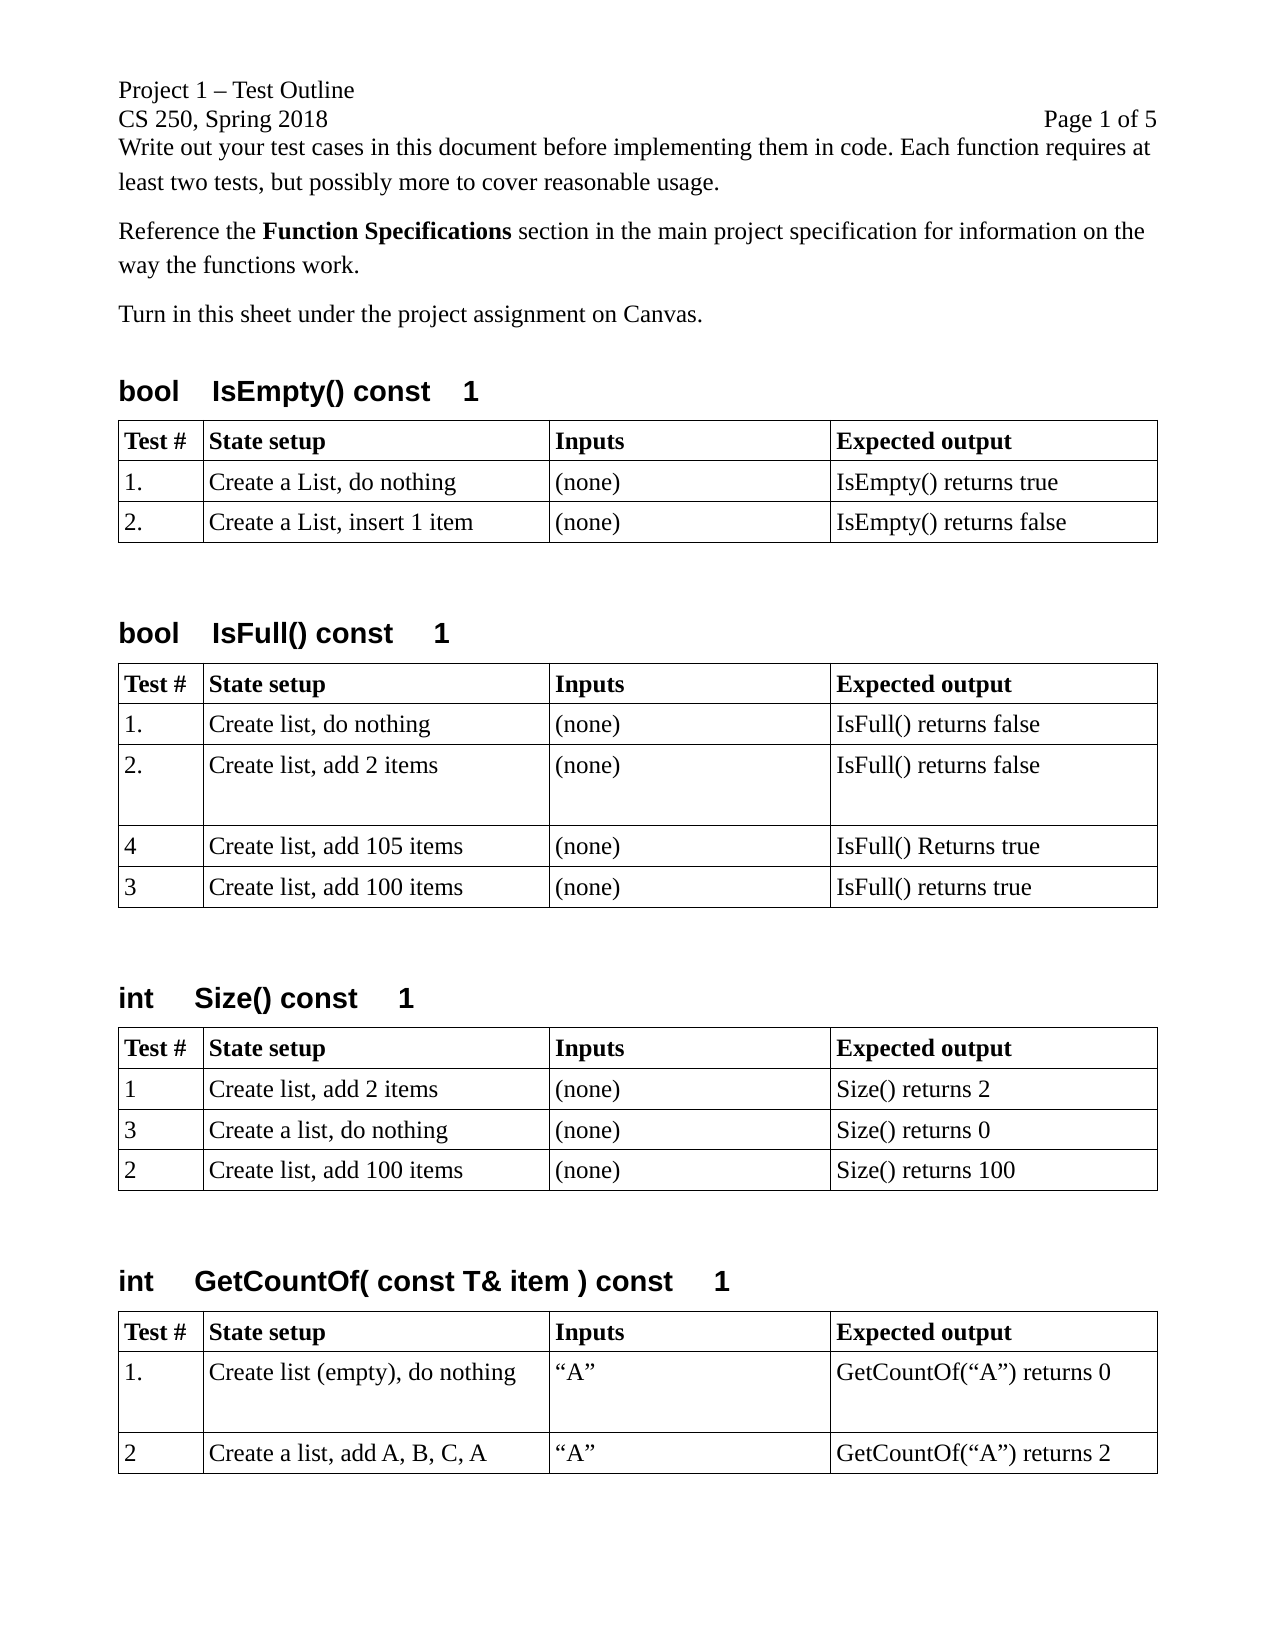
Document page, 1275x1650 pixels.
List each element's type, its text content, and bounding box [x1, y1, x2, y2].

table_cell 1. [119, 1352, 203, 1392]
table_cell 2 [119, 1433, 203, 1473]
table_cell [550, 785, 830, 825]
table_cell Size() returns 100 [831, 1150, 1157, 1190]
table_cell Create a list, do nothing [204, 1110, 549, 1149]
table_cell (none) [550, 704, 830, 744]
table_cell (none) [550, 745, 830, 785]
table_cell IsFull() Returns true [831, 826, 1157, 866]
table_cell Create list, add 105 items [204, 826, 549, 866]
table_header State setup [204, 664, 549, 703]
table_cell Create list, add 2 items [204, 745, 549, 785]
table_header State setup [204, 1312, 549, 1351]
table_cell 2. [119, 502, 203, 542]
table_header Inputs [550, 421, 830, 460]
table_cell [119, 785, 203, 825]
table_header Test # [119, 1312, 203, 1351]
text Write out your test cases in this document before implementing them in code. Each function requires at least two tests, but possibly more to cover reasonable usage. [118, 132, 1157, 196]
table_cell Create list (empty), do nothing [204, 1352, 549, 1392]
table_cell 1. [119, 461, 203, 501]
table_cell GetCountOf(“A”) returns 0 [831, 1352, 1157, 1392]
table_header Inputs [550, 1312, 830, 1351]
table_cell 1. [119, 704, 203, 744]
table_header State setup [204, 421, 549, 460]
table_header State setup [204, 1028, 549, 1068]
table_cell GetCountOf(“A”) returns 2 [831, 1433, 1157, 1473]
table_cell (none) [550, 826, 830, 866]
table_cell 4 [119, 826, 203, 866]
table_cell “A” [550, 1433, 830, 1473]
subtitle bool IsFull() const 1 [118, 616, 1157, 650]
table_cell Create list, add 100 items [204, 1150, 549, 1190]
subtitle int GetCountOf( const T& item ) const 1 [118, 1264, 1157, 1298]
table_cell (none) [550, 461, 830, 501]
table_cell [204, 1392, 549, 1432]
table_cell Create list, add 2 items [204, 1069, 549, 1108]
table_cell [831, 1392, 1157, 1432]
text Reference the Function Specifications section in the main project specification for information on the way the functions work. [118, 216, 1157, 279]
table_cell Create a List, insert 1 item [204, 502, 549, 542]
table_header Expected output [831, 1312, 1157, 1351]
table_header Test # [119, 421, 203, 460]
table_cell IsEmpty() returns true [831, 461, 1157, 501]
table_cell Create a List, do nothing [204, 461, 549, 501]
table_header Inputs [550, 664, 830, 703]
table_cell Create list, add 100 items [204, 867, 549, 906]
table_header Inputs [550, 1028, 830, 1068]
table_cell 1 [119, 1069, 203, 1108]
table_cell IsEmpty() returns false [831, 502, 1157, 542]
subtitle int Size() const 1 [118, 981, 1157, 1014]
table_cell (none) [550, 1150, 830, 1190]
table_cell IsFull() returns false [831, 704, 1157, 744]
table_cell [204, 785, 549, 825]
table_cell Size() returns 0 [831, 1110, 1157, 1149]
table_cell 2. [119, 745, 203, 785]
table_cell 3 [119, 867, 203, 906]
table_cell IsFull() returns true [831, 867, 1157, 906]
text Turn in this sheet under the project assignment on Canvas. [118, 299, 1157, 328]
table_cell (none) [550, 1069, 830, 1108]
table_header Expected output [831, 664, 1157, 703]
table_cell [119, 1392, 203, 1432]
table_header Expected output [831, 1028, 1157, 1068]
table_header Test # [119, 1028, 203, 1068]
table_header Test # [119, 664, 203, 703]
table_cell Create list, do nothing [204, 704, 549, 744]
table_cell Size() returns 2 [831, 1069, 1157, 1108]
table_cell “A” [550, 1352, 830, 1392]
table_cell IsFull() returns false [831, 745, 1157, 785]
table_cell (none) [550, 1110, 830, 1149]
table_cell 3 [119, 1110, 203, 1149]
table_cell (none) [550, 867, 830, 906]
table_cell (none) [550, 502, 830, 542]
table_cell 2 [119, 1150, 203, 1190]
table_cell [831, 785, 1157, 825]
table_header Expected output [831, 421, 1157, 460]
table_cell Create a list, add A, B, C, A [204, 1433, 549, 1473]
table_cell [550, 1392, 830, 1432]
subtitle bool IsEmpty() const 1 [118, 374, 1157, 407]
